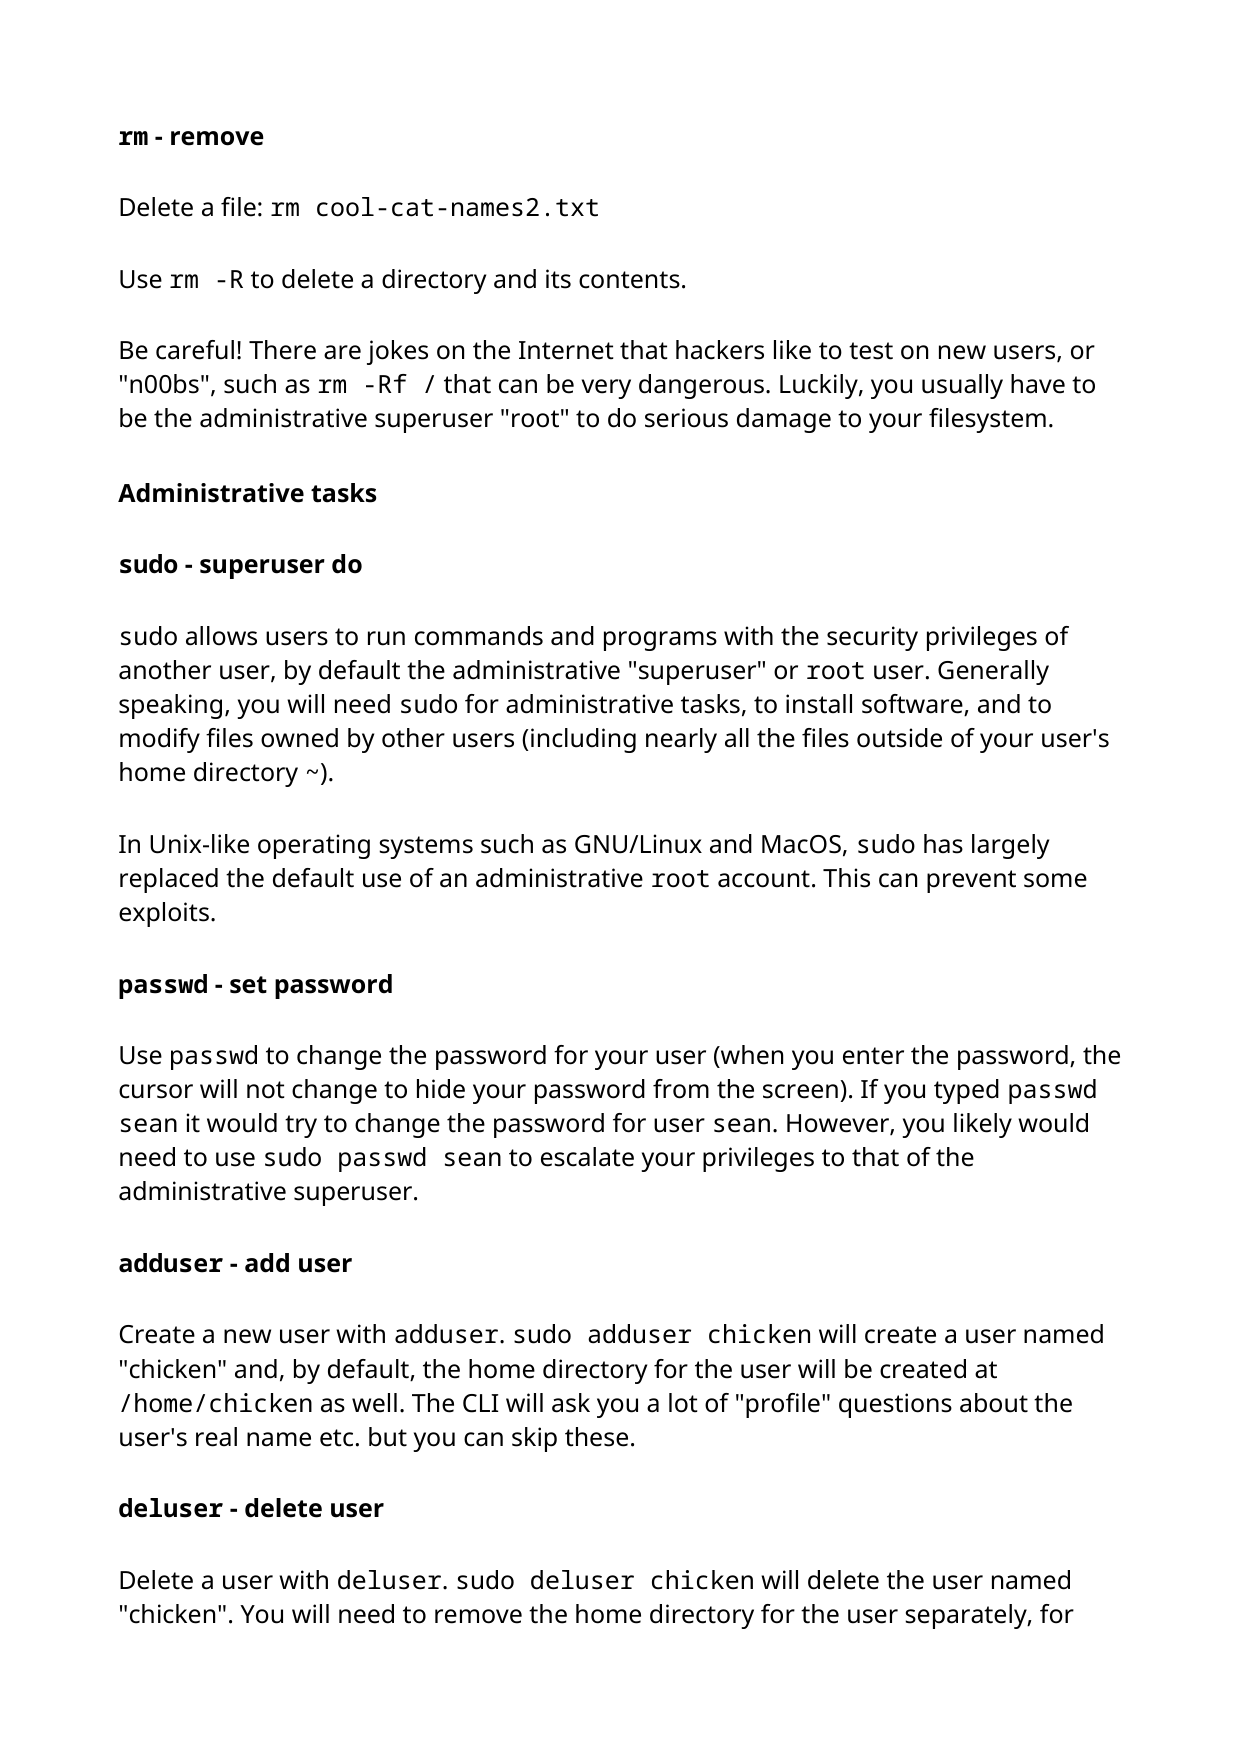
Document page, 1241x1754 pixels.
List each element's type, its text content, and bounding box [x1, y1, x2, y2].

text Administrative tasks [118, 476, 1122, 510]
text Use passwd to change the password for your user (when you enter the password, the cursor will not change to hide your password from the screen). If you typed passwd sean it would try to change the password for user sean. However, you likely would need to use sudo passwd sean to escalate your privileges to that of the administrative superuser. [118, 1038, 1122, 1208]
text deluser - delete user [118, 1491, 1122, 1525]
text Use rm -R to delete a directory and its contents. [118, 261, 1122, 295]
text Be careful! There are jokes on the Internet that hackers like to test on new users, or "n00bs", such as rm -Rf / that can be very dangerous. Luckily, you usually have to be the administrative superuser "root" to do serious damage to your filesystem. [118, 333, 1122, 435]
text passwd - set password [118, 966, 1122, 1000]
text sudo allows users to run commands and programs with the security privileges of another user, by default the administrative "superuser" or root user. Generally speaking, you will need sudo for administrative tasks, to install software, and to modify files owned by other users (including nearly all the files outside of your user's home directory ~). [118, 619, 1122, 789]
text Delete a file: rm cool-cat-names2.txt [118, 190, 1122, 224]
text rm - remove [118, 118, 1122, 152]
text Delete a user with deluser. sudo deluser chicken will delete the user named "chicken". You will need to remove the home directory for the user separately, for [118, 1562, 1122, 1631]
text sudo - superuser do [118, 547, 1122, 581]
text Create a new user with adduser. sudo adduser chicken will create a user named "chicken" and, by default, the home directory for the user will be created at /home/chicken as well. The CLI will ask you a lot of "profile" questions about the user's real name etc. but you can skip these. [118, 1317, 1122, 1453]
text adduser - add user [118, 1246, 1122, 1280]
text In Unix-like operating systems such as GNU/Linux and MacOS, sudo has largely replaced the default use of an administrative root account. This can prevent some exploits. [118, 827, 1122, 929]
